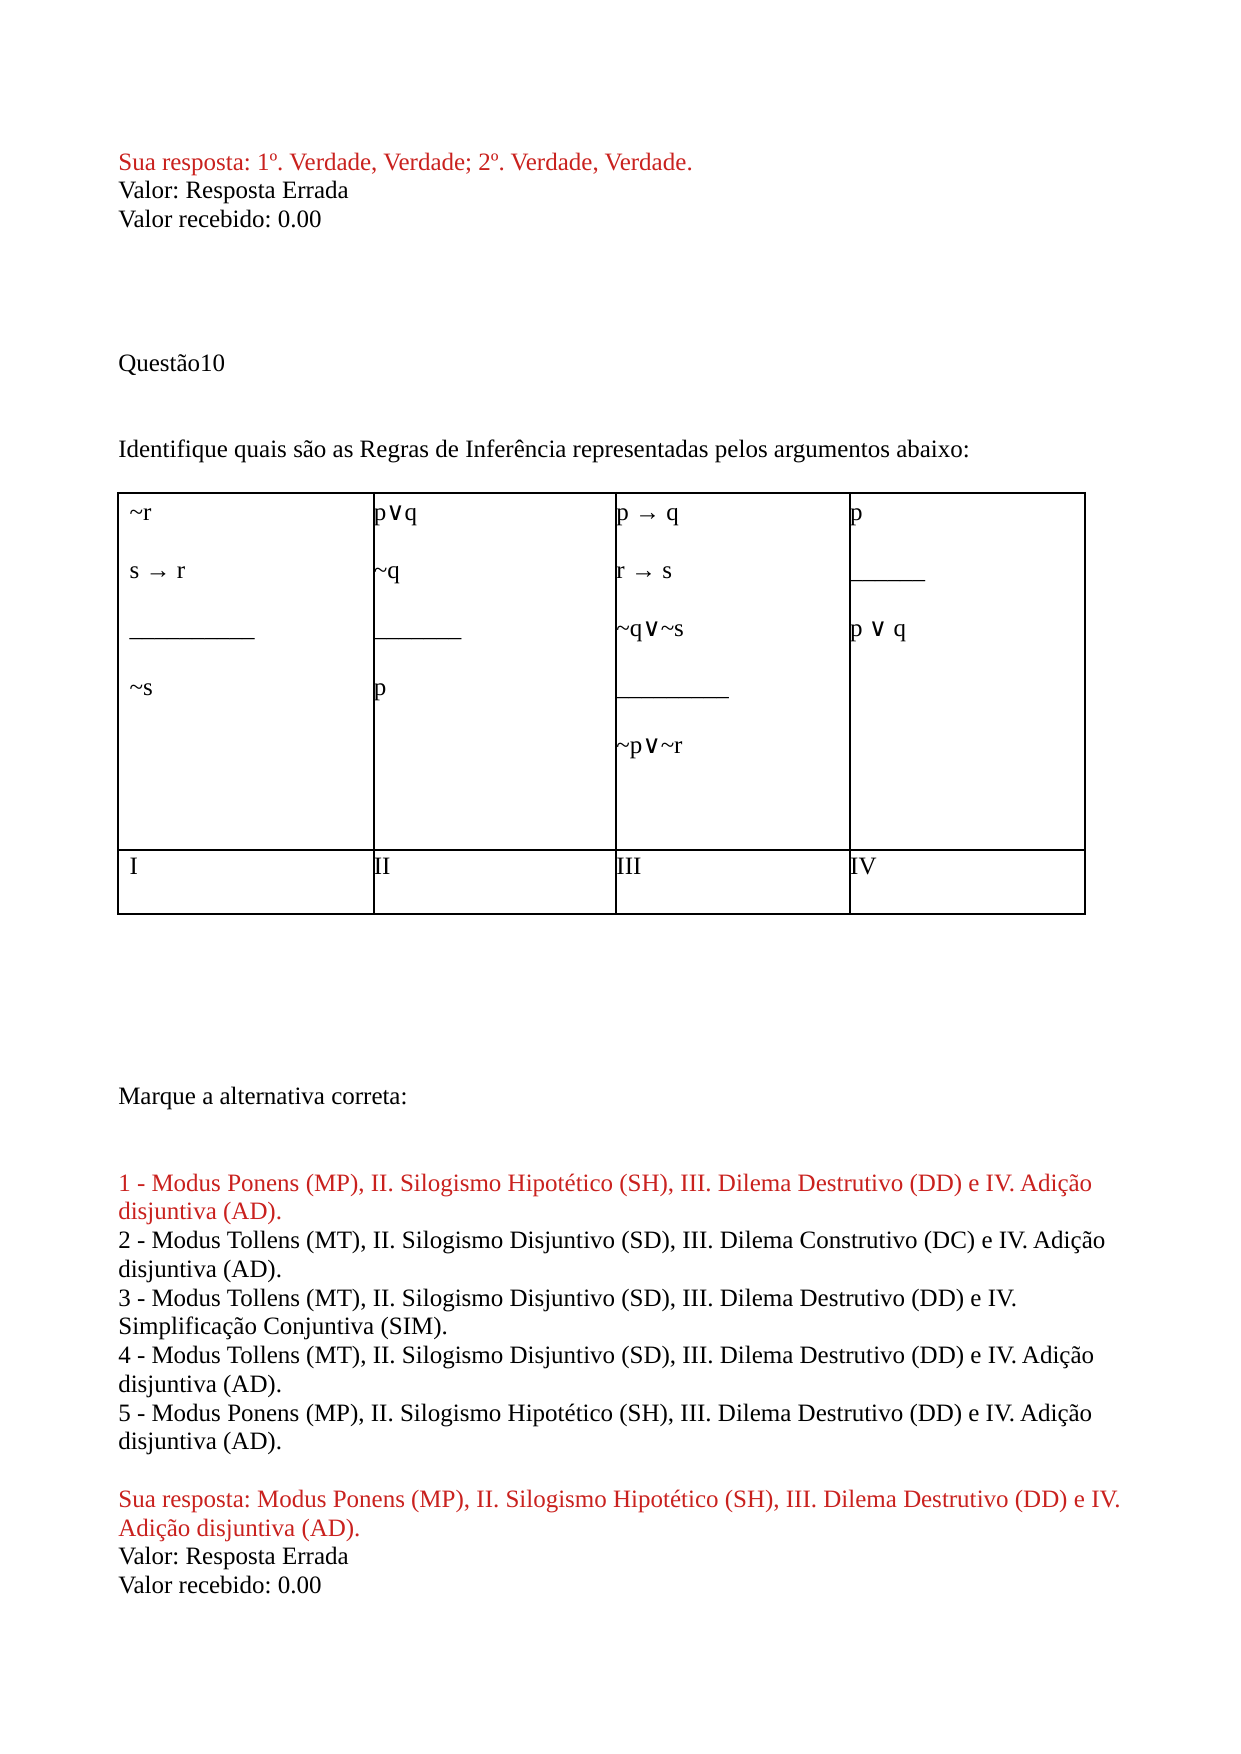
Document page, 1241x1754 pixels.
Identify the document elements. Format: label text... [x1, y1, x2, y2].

table_header p ______ p ∨ q [851, 494, 1084, 849]
text 2 - Modus Tollens (MT), II. Silogismo Disjuntivo (SD), III. Dilema Construtivo (DC) e IV. Adição disjuntiva (AD). [118, 1225, 1122, 1283]
text Marque a alternativa correta: [118, 1081, 1122, 1110]
table_cell II [375, 851, 615, 912]
text Valor recebido: 0.00 [118, 1570, 1122, 1599]
table_cell III [617, 851, 849, 912]
text Questão10 [118, 348, 1122, 377]
text 5 - Modus Ponens (MP), II. Silogismo Hipotético (SH), III. Dilema Destrutivo (DD) e IV. Adição disjuntiva (AD). [118, 1398, 1122, 1455]
text 1 - Modus Ponens (MP), II. Silogismo Hipotético (SH), III. Dilema Destrutivo (DD) e IV. Adição disjuntiva (AD). [118, 1168, 1122, 1225]
table_cell IV [851, 851, 1084, 912]
table_header ~r s → r __________ ~s [119, 494, 373, 849]
table_cell I [119, 851, 373, 912]
text Valor: Resposta Errada [118, 1541, 1122, 1570]
text Sua resposta: 1º. Verdade, Verdade; 2º. Verdade, Verdade. [118, 147, 1122, 176]
text Valor recebido: 0.00 [118, 204, 1122, 233]
text Sua resposta: Modus Ponens (MP), II. Silogismo Hipotético (SH), III. Dilema Destrutivo (DD) e IV. Adição disjuntiva (AD). [118, 1484, 1122, 1541]
text Valor: Resposta Errada [118, 176, 1122, 204]
text 4 - Modus Tollens (MT), II. Silogismo Disjuntivo (SD), III. Dilema Destrutivo (DD) e IV. Adição disjuntiva (AD). [118, 1340, 1122, 1398]
table_header p∨q ~q _______ p [375, 494, 615, 849]
text 3 - Modus Tollens (MT), II. Silogismo Disjuntivo (SD), III. Dilema Destrutivo (DD) e IV. Simplificação Conjuntiva (SIM). [118, 1283, 1122, 1340]
table_header p → q r → s ~q∨~s _________ ~p∨~r [617, 494, 849, 849]
text Identifique quais são as Regras de Inferência representadas pelos argumentos abaixo: [118, 434, 1122, 463]
